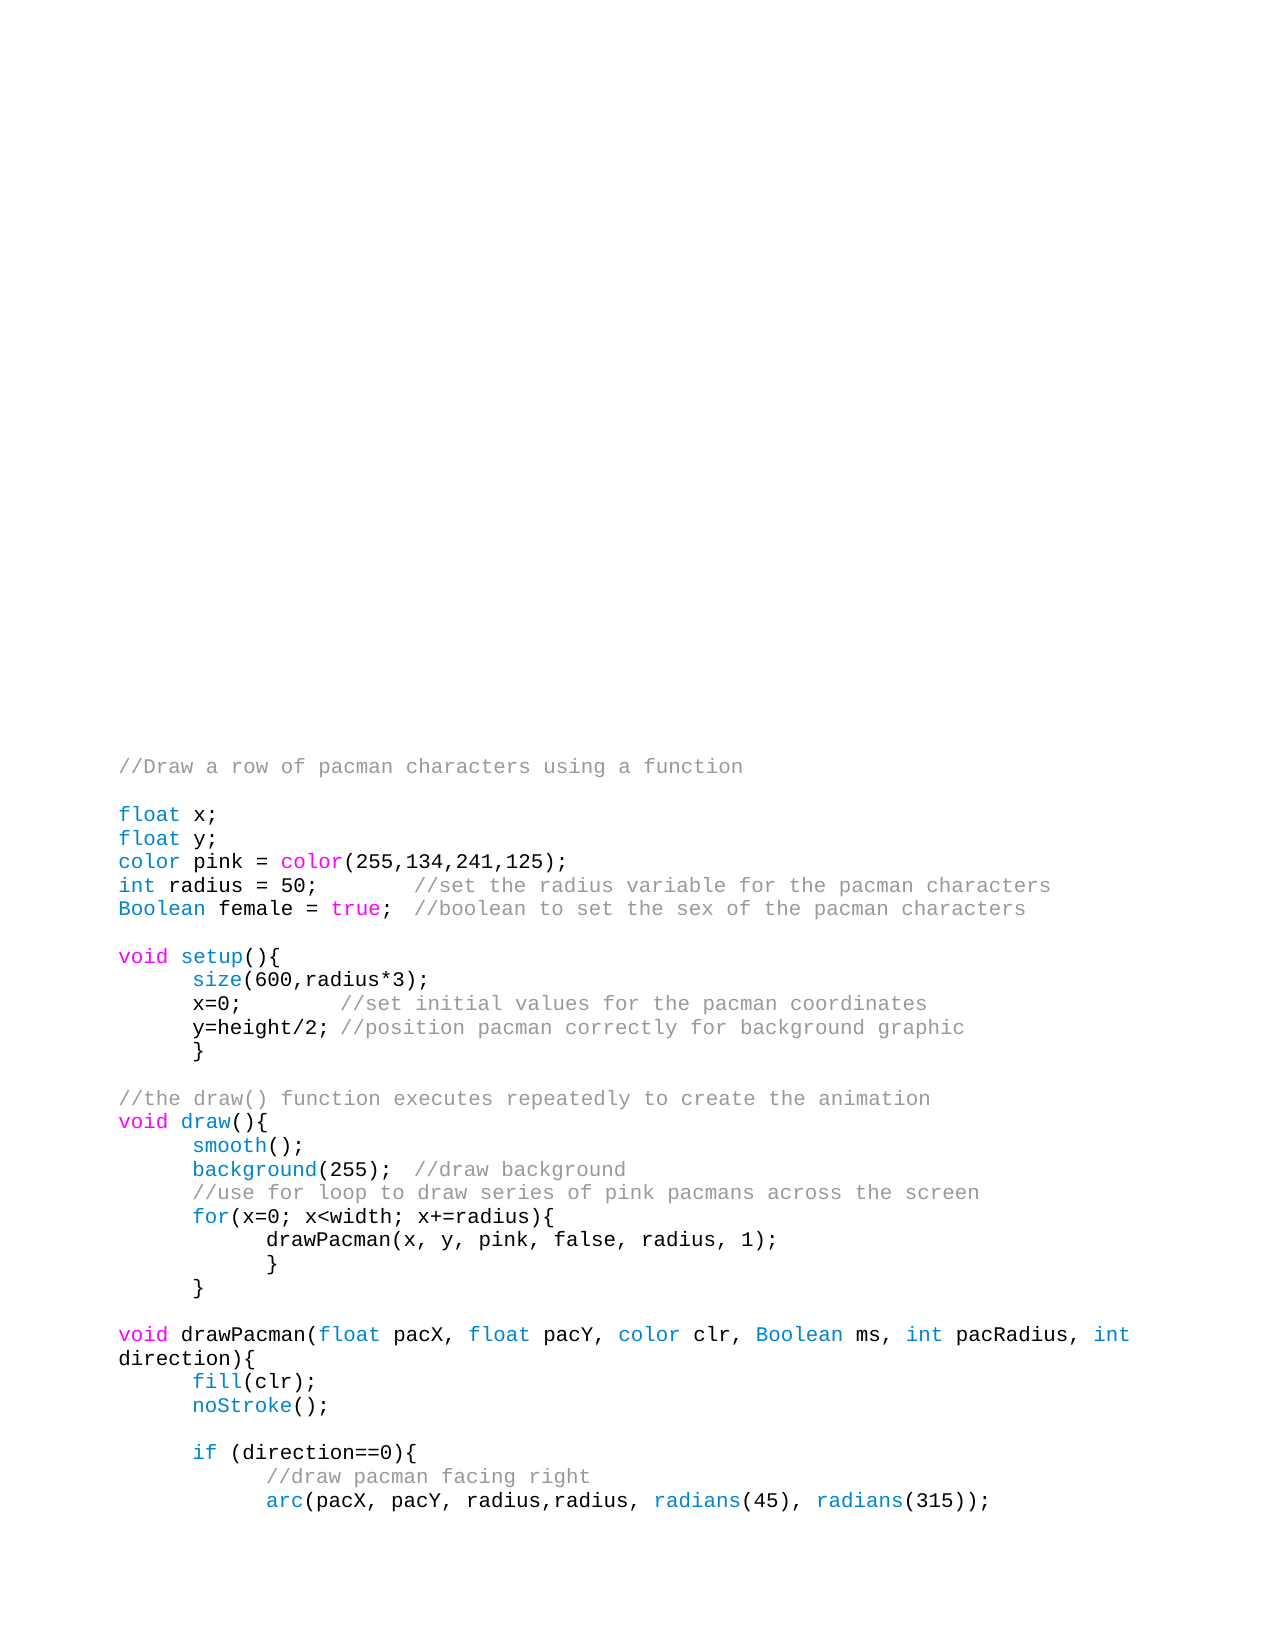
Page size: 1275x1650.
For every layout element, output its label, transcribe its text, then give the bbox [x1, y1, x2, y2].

text //draw pacman facing right [118, 1466, 1157, 1489]
text //use for loop to draw series of pink pacmans across the screen [118, 1182, 1157, 1206]
text y=height/2; //position pacman correctly for background graphic [118, 1017, 1157, 1040]
text } [118, 1253, 1157, 1277]
text void draw(){ [118, 1111, 1157, 1135]
text smooth(); [118, 1135, 1157, 1158]
text x=0; //set initial values for the pacman coordinates [118, 993, 1157, 1017]
text arc(pacX, pacY, radius,radius, radians(45), radians(315)); [118, 1489, 1157, 1513]
text float y; [118, 827, 1157, 851]
text color pink = color(255,134,241,125); [118, 851, 1157, 875]
text } [118, 1277, 1157, 1300]
text void setup(){ [118, 946, 1157, 969]
text float x; [118, 804, 1157, 827]
text Boolean female = true; //boolean to set the sex of the pacman characters [118, 898, 1157, 922]
text void drawPacman(float pacX, float pacY, color clr, Boolean ms, int pacRadius, int direction){ [118, 1324, 1157, 1371]
text size(600,radius*3); [118, 969, 1157, 993]
text //the draw() function executes repeatedly to create the animation [118, 1088, 1157, 1111]
text for(x=0; x<width; x+=radius){ [118, 1206, 1157, 1229]
text background(255); //draw background [118, 1158, 1157, 1182]
text int radius = 50; //set the radius variable for the pacman characters [118, 875, 1157, 898]
text drawPacman(x, y, pink, false, radius, 1); [118, 1229, 1157, 1253]
text fill(clr); [118, 1371, 1157, 1395]
text noStroke(); [118, 1395, 1157, 1419]
text } [118, 1040, 1157, 1064]
text if (direction==0){ [118, 1442, 1157, 1466]
text //Draw a row of pacman characters using a function [118, 757, 1157, 780]
